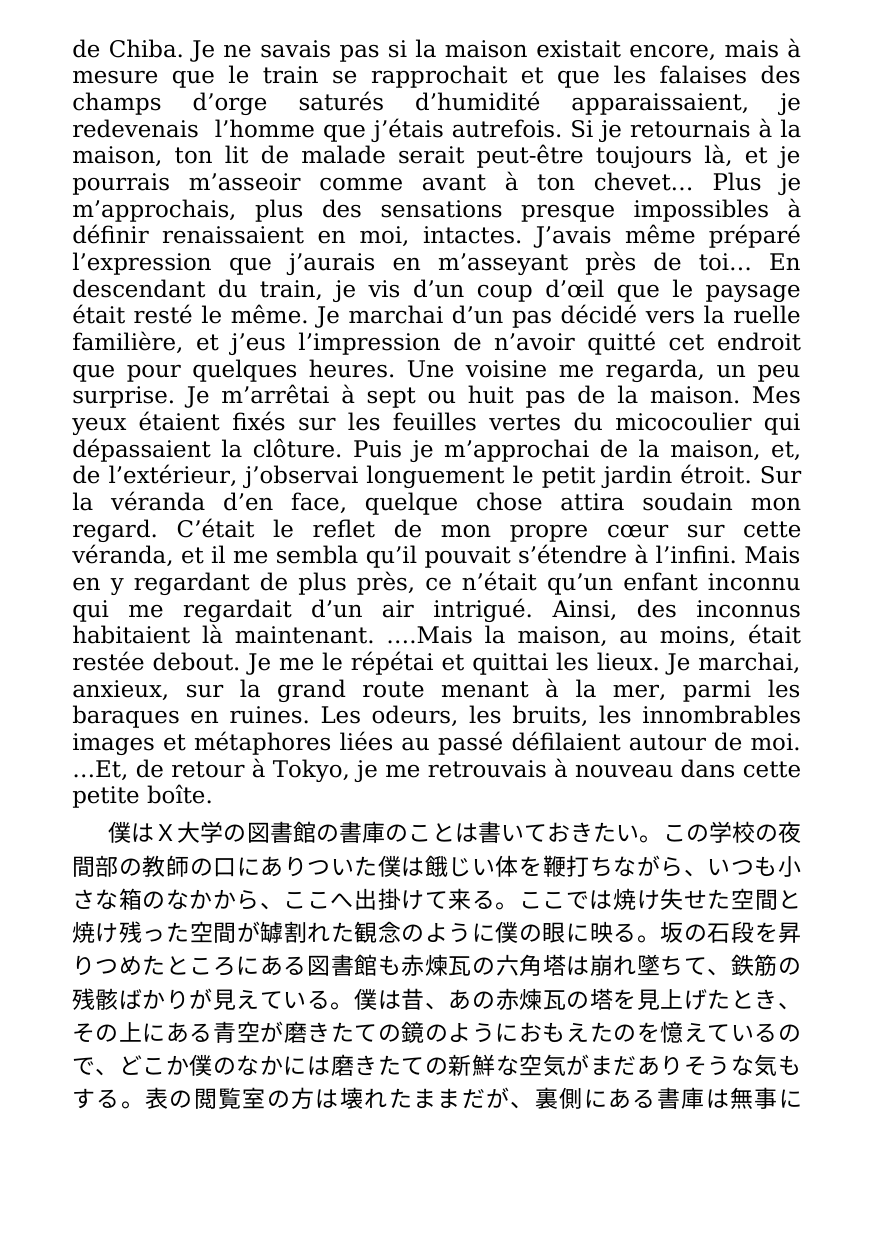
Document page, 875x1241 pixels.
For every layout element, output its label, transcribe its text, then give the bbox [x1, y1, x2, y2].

text 僕はＸ大学の図書館の書庫のことは書いておきたい。この学校の夜間部の教師の口にありついた僕は餓じい体を鞭打ちながら、いつも小さな箱のなかから、ここへ出掛けて来る。ここでは焼け失せた空間と焼け残った空間が罅割れた観念のように僕の眼に映る。坂の石段を昇りつめたところにある図書館も赤煉瓦の六角塔は崩れ墜ちて、鉄筋の残骸ばかりが見えている。僕は昔、あの赤煉瓦の塔を見上げたとき、その上にある青空が磨きたての鏡のようにおもえたのを憶えているので、どこか僕のなかには磨きたての新鮮な空気がまだありそうな気もする。表の閲覧室の方は壊れたままだが、裏側にある書庫は無事に [72, 815, 802, 1114]
text de Chiba. Je ne savais pas si la maison existait encore, mais à mesure que le train se rapprochait et que les falaises des champs d’orge saturés d’humidité apparaissaient, je redevenais l’homme que j’étais autrefois. Si je retournais à la maison, ton lit de malade serait peut-être toujours là, et je pourrais m’asseoir comme avant à ton chevet… Plus je m’approchais, plus des sensations presque impossibles à définir renaissaient en moi, intactes. J’avais même préparé l’expression que j’aurais en m’asseyant près de toi… En descendant du train, je vis d’un coup d’œil que le paysage était resté le même. Je marchai d’un pas décidé vers la ruelle familière, et j’eus l’impression de n’avoir quitté cet endroit que pour quelques heures. Une voisine me regarda, un peu surprise. Je m’arrêtai à sept ou huit pas de la maison. Mes yeux étaient fixés sur les feuilles vertes du micocoulier qui dépassaient la clôture. Puis je m’approchai de la maison, et, de l’extérieur, j’observai longuement le petit jardin étroit. Sur la véranda d’en face, quelque chose attira soudain mon regard. C’était le reflet de mon propre cœur sur cette véranda, et il me sembla qu’il pouvait s’étendre à l’infini. Mais en y regardant de plus près, ce n’était qu’un enfant inconnu qui me regardait d’un air intrigué. Ainsi, des inconnus habitaient là maintenant. ….Mais la maison, au moins, était restée debout. Je me le répétai et quittai les lieux. Je marchai, anxieux, sur la grand route menant à la mer, parmi les baraques en ruines. Les odeurs, les bruits, les innombrables images et métaphores liées au passé défilaient autour de moi. …Et, de retour à Tokyo, je me retrouvais à nouveau dans cette petite boîte. [72, 36, 802, 809]
